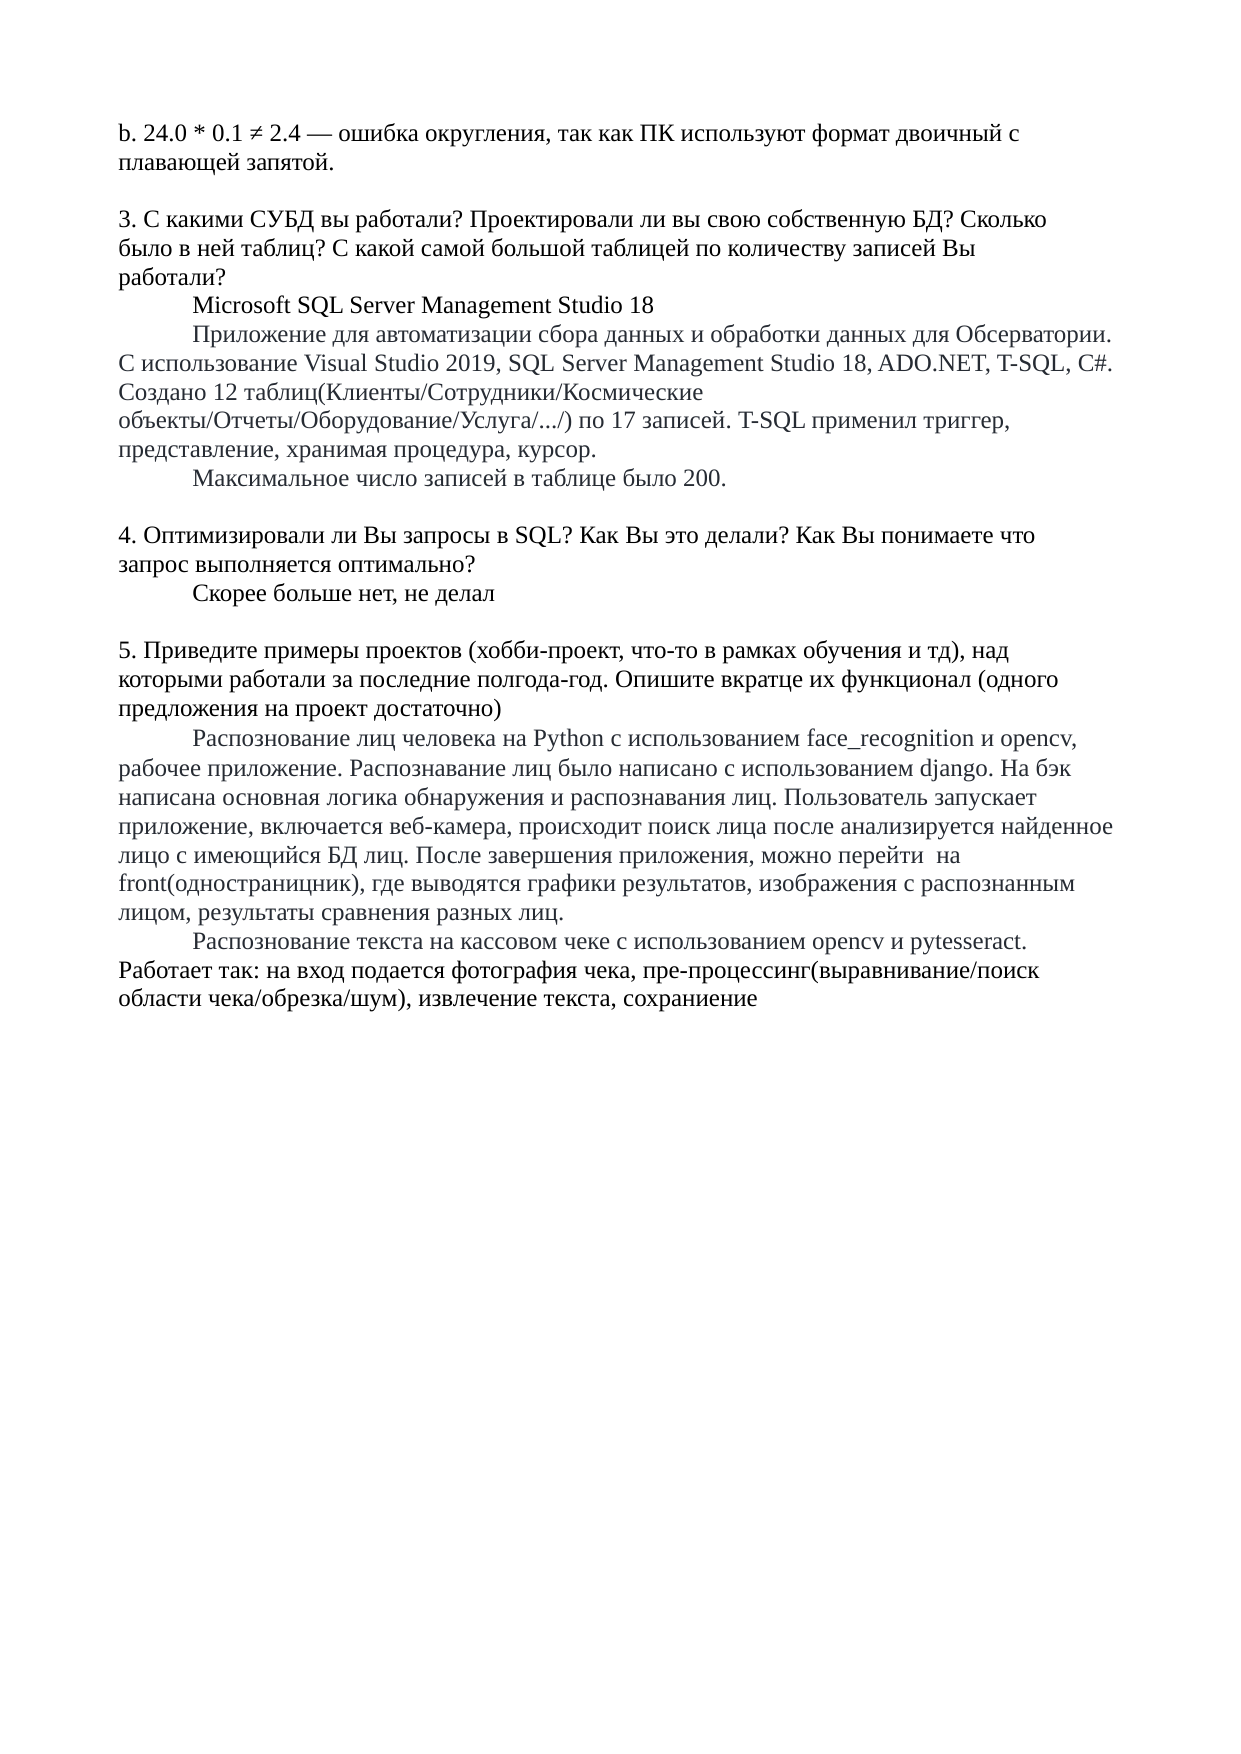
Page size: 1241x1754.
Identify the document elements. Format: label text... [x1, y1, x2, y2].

text запрос выполняется оптимально? [118, 549, 1122, 578]
text 3. С какими СУБД вы работали? Проектировали ли вы свою собственную БД? Сколько [118, 204, 1122, 233]
text работали? [118, 262, 1122, 291]
text 5. Приведите примеры проектов (хобби-проект, что-то в рамках обучения и тд), над [118, 635, 1122, 664]
text Приложение для автоматизации сбора данных и обработки данных для Обсерватории. С использование Visual Studio 2019, SQL Server Management Studio 18, ADO.NET, T-SQL, C#. Создано 12 таблиц(Клиенты/Сотрудники/Космические объекты/Отчеты/Оборудование/Услуга/.../) по 17 записей. T-SQL применил триггер, представление, хранимая процедура, курсор. [118, 319, 1122, 463]
text Microsoft SQL Server Management Studio 18 [118, 291, 1122, 319]
text Распознование лиц человека на Python с использованием face_recognition и opencv, рабочее приложение. Распознавание лиц было написано с использованием django. На бэк написана основная логика обнаружения и распознавания лиц. Пользователь запускает приложение, включается веб-камера, происходит поиск лица после анализируется найденное лицо с имеющийся БД лиц. После завершения приложения, можно перейти на front(одностраницник), где выводятся графики результатов, изображения с распознанным лицом, результаты сравнения разных лиц. [118, 721, 1122, 926]
text 4. Оптимизировали ли Вы запросы в SQL? Как Вы это делали? Как Вы понимаете что [118, 520, 1122, 549]
text предложения на проект достаточно) [118, 693, 1122, 721]
text Максимальное число записей в таблице было 200. [118, 463, 1122, 492]
text Скорее больше нет, не делал [118, 578, 1122, 606]
text было в ней таблиц? С какой самой большой таблицей по количеству записей Вы [118, 233, 1122, 262]
text Распознование текста на кассовом чеке с использованием opencv и pytesseract. Работает так: на вход подается фотография чека, пре-процессинг(выравнивание/поиск области чека/обрезка/шум), извлечение текста, сохраниение [118, 926, 1122, 1012]
text b. 24.0 * 0.1 ≠ 2.4 — ошибка округления, так как ПК используют формат двоичный с плавающей запятой. [118, 118, 1122, 176]
text которыми работали за последние полгода-год. Опишите вкратце их функционал (одного [118, 664, 1122, 693]
